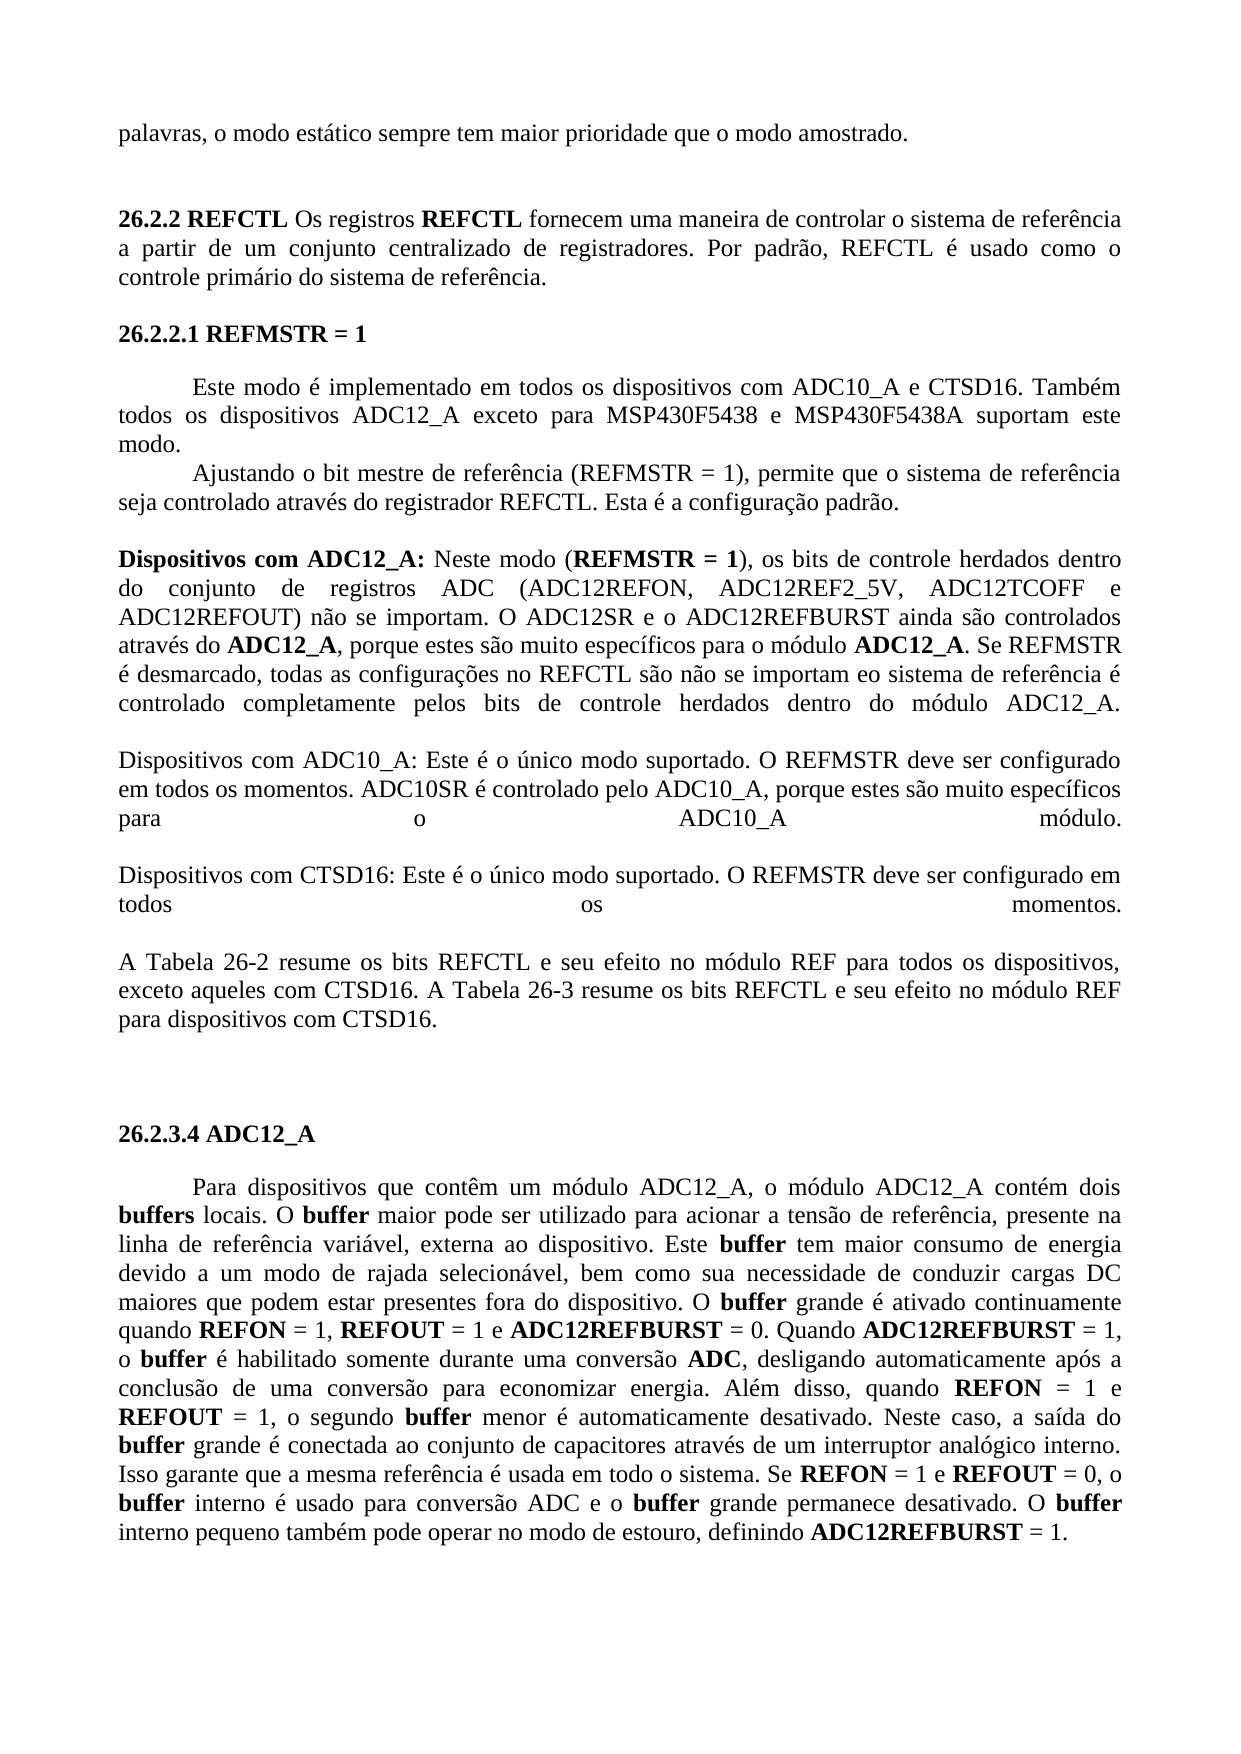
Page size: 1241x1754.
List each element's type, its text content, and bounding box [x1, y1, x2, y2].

text 26.2.3.4 ADC12_A [118, 1119, 1122, 1148]
text Dispositivos com ADC12_A: Neste modo (REFMSTR = 1), os bits de controle herdados dentro do conjunto de registros ADC (ADC12REFON, ADC12REF2_5V, ADC12TCOFF e ADC12REFOUT) não se importam. O ADC12SR e o ADC12REFBURST ainda são controlados através do ADC12_A, porque estes são muito específicos para o módulo ADC12_A. Se REFMSTR é desmarcado, todas as configurações no REFCTL são não se importam eo sistema de referência é controlado completamente pelos bits de controle herdados dentro do módulo ADC12_A. Dispositivos com ADC10_A: Este é o único modo suportado. O REFMSTR deve ser configurado em todos os momentos. ADC10SR é controlado pelo ADC10_A, porque estes são muito específicos para o ADC10_A módulo. Dispositivos com CTSD16: Este é o único modo suportado. O REFMSTR deve ser configurado em todos os momentos. A Tabela 26-2 resume os bits REFCTL e seu efeito no módulo REF para todos os dispositivos, exceto aqueles com CTSD16. A Tabela 26-3 resume os bits REFCTL e seu efeito no módulo REF para dispositivos com CTSD16. [118, 544, 1122, 1033]
text palavras, o modo estático sempre tem maior prioridade que o modo amostrado. [118, 118, 1122, 147]
text Para dispositivos que contêm um módulo ADC12_A, o módulo ADC12_A contém dois buffers locais. O buffer maior pode ser utilizado para acionar a tensão de referência, presente na linha de referência variável, externa ao dispositivo. Este buffer tem maior consumo de energia devido a um modo de rajada selecionável, bem como sua necessidade de conduzir cargas DC maiores que podem estar presentes fora do dispositivo. O buffer grande é ativado continuamente quando REFON = 1, REFOUT = 1 e ADC12REFBURST = 0. Quando ADC12REFBURST = 1, o buffer é habilitado somente durante uma conversão ADC, desligando automaticamente após a conclusão de uma conversão para economizar energia. Além disso, quando REFON = 1 e REFOUT = 1, o segundo buffer menor é automaticamente desativado. Neste caso, a saída do buffer grande é conectada ao conjunto de capacitores através de um interruptor analógico interno. Isso garante que a mesma referência é usada em todo o sistema. Se REFON = 1 e REFOUT = 0, o buffer interno é usado para conversão ADC e o buffer grande permanece desativado. O buffer interno pequeno também pode operar no modo de estouro, definindo ADC12REFBURST = 1. [118, 1172, 1122, 1545]
text 26.2.2 REFCTL Os registros REFCTL fornecem uma maneira de controlar o sistema de referência a partir de um conjunto centralizado de registradores. Por padrão, REFCTL é usado como o controle primário do sistema de referência. [118, 204, 1122, 291]
text 26.2.2.1 REFMSTR = 1 [118, 319, 1122, 348]
text Este modo é implementado em todos os dispositivos com ADC10_A e CTSD16. Também todos os dispositivos ADC12_A exceto para MSP430F5438 e MSP430F5438A suportam este modo. Ajustando o bit mestre de referência (REFMSTR = 1), permite que o sistema de referência seja controlado através do registrador REFCTL. Esta é a configuração padrão. [118, 372, 1122, 516]
